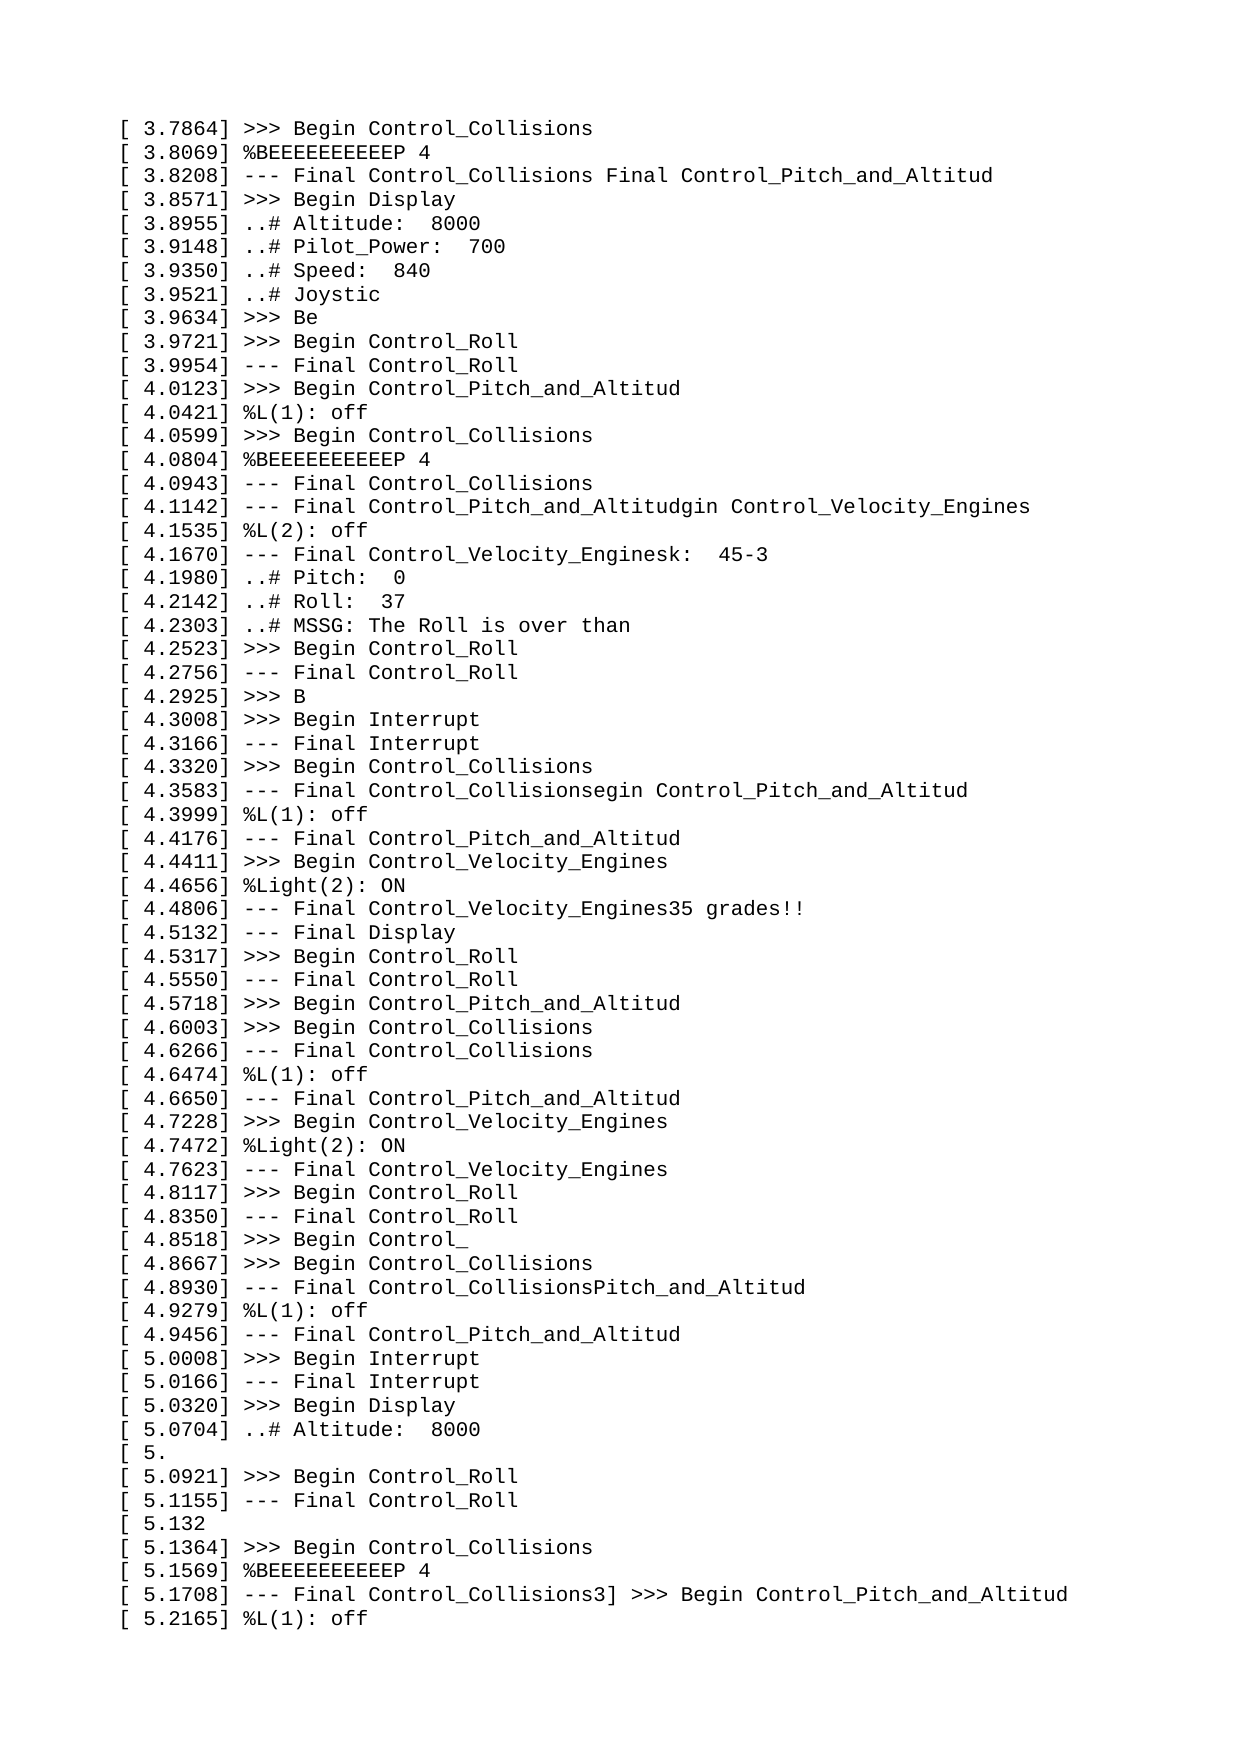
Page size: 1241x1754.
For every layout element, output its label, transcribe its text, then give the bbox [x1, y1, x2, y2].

text [ 4.2925] >>> B [118, 686, 1122, 709]
text [ 4.1142] --- Final Control_Pitch_and_Altitudgin Control_Velocity_Engines [118, 496, 1122, 520]
text [ 4.7623] --- Final Control_Velocity_Engines [118, 1158, 1122, 1182]
text [ 5.1569] %BEEEEEEEEEEP 4 [118, 1561, 1122, 1584]
text [ 4.8667] >>> Begin Control_Collisions [118, 1253, 1122, 1277]
text [ 4.5718] >>> Begin Control_Pitch_and_Altitud [118, 993, 1122, 1017]
text [ 4.5132] --- Final Display [118, 922, 1122, 946]
text [ 5.0008] >>> Begin Interrupt [118, 1348, 1122, 1371]
text [ 3.9954] --- Final Control_Roll [118, 354, 1122, 378]
text [ 4.0943] --- Final Control_Collisions [118, 473, 1122, 496]
text [ 4.3999] %L(1): off [118, 804, 1122, 827]
text [ 4.8518] >>> Begin Control_ [118, 1229, 1122, 1253]
text [ 4.1535] %L(2): off [118, 520, 1122, 544]
text [ 5.0921] >>> Begin Control_Roll [118, 1466, 1122, 1489]
text [ 4.6266] --- Final Control_Collisions [118, 1040, 1122, 1064]
text [ 3.9148] ..# Pilot_Power: 700 [118, 236, 1122, 260]
text [ 5.0704] ..# Altitude: 8000 [118, 1419, 1122, 1442]
text [ 4.6474] %L(1): off [118, 1064, 1122, 1088]
text [ 4.7228] >>> Begin Control_Velocity_Engines [118, 1111, 1122, 1135]
text [ 4.7472] %Light(2): ON [118, 1135, 1122, 1158]
text [ 4.0421] %L(1): off [118, 402, 1122, 426]
text [ 4.6003] >>> Begin Control_Collisions [118, 1017, 1122, 1040]
text [ 4.2523] >>> Begin Control_Roll [118, 638, 1122, 662]
text [ 5.2165] %L(1): off [118, 1608, 1122, 1631]
text [ 4.9456] --- Final Control_Pitch_and_Altitud [118, 1324, 1122, 1348]
text [ 4.1670] --- Final Control_Velocity_Enginesk: 45-3 [118, 544, 1122, 567]
text [ 5.1708] --- Final Control_Collisions3] >>> Begin Control_Pitch_and_Altitud [118, 1584, 1122, 1608]
text [ 4.3008] >>> Begin Interrupt [118, 709, 1122, 733]
text [ 4.4656] %Light(2): ON [118, 875, 1122, 898]
text [ 4.0599] >>> Begin Control_Collisions [118, 426, 1122, 449]
text [ 4.9279] %L(1): off [118, 1300, 1122, 1324]
text [ 3.9521] ..# Joystic [118, 284, 1122, 307]
text [ 4.1980] ..# Pitch: 0 [118, 567, 1122, 591]
text [ 4.2756] --- Final Control_Roll [118, 662, 1122, 686]
text [ 3.8208] --- Final Control_Collisions Final Control_Pitch_and_Altitud [118, 165, 1122, 189]
text [ 3.9721] >>> Begin Control_Roll [118, 331, 1122, 354]
text [ 3.7864] >>> Begin Control_Collisions [118, 118, 1122, 142]
text [ 3.9350] ..# Speed: 840 [118, 260, 1122, 284]
text [ 4.8930] --- Final Control_CollisionsPitch_and_Altitud [118, 1277, 1122, 1300]
text [ 4.3166] --- Final Interrupt [118, 733, 1122, 757]
text [ 5.1364] >>> Begin Control_Collisions [118, 1537, 1122, 1561]
text [ 5.0166] --- Final Interrupt [118, 1371, 1122, 1395]
text [ 4.2142] ..# Roll: 37 [118, 591, 1122, 615]
text [ 5.0320] >>> Begin Display [118, 1395, 1122, 1419]
text [ 4.2303] ..# MSSG: The Roll is over than [118, 615, 1122, 638]
text [ 4.4411] >>> Begin Control_Velocity_Engines [118, 851, 1122, 875]
text [ 4.6650] --- Final Control_Pitch_and_Altitud [118, 1088, 1122, 1111]
text [ 4.3320] >>> Begin Control_Collisions [118, 757, 1122, 780]
text [ 4.5317] >>> Begin Control_Roll [118, 946, 1122, 969]
text [ 4.0804] %BEEEEEEEEEEP 4 [118, 449, 1122, 473]
text [ 4.3583] --- Final Control_Collisionsegin Control_Pitch_and_Altitud [118, 780, 1122, 804]
text [ 3.9634] >>> Be [118, 307, 1122, 331]
text [ 5.132 [118, 1513, 1122, 1537]
text [ 4.0123] >>> Begin Control_Pitch_and_Altitud [118, 378, 1122, 402]
text [ 4.8117] >>> Begin Control_Roll [118, 1182, 1122, 1206]
text [ 5. [118, 1442, 1122, 1466]
text [ 3.8069] %BEEEEEEEEEEP 4 [118, 142, 1122, 165]
text [ 3.8571] >>> Begin Display [118, 189, 1122, 213]
text [ 4.5550] --- Final Control_Roll [118, 969, 1122, 993]
text [ 4.4176] --- Final Control_Pitch_and_Altitud [118, 827, 1122, 851]
text [ 3.8955] ..# Altitude: 8000 [118, 213, 1122, 236]
text [ 5.1155] --- Final Control_Roll [118, 1489, 1122, 1513]
text [ 4.4806] --- Final Control_Velocity_Engines35 grades!! [118, 898, 1122, 922]
text [ 4.8350] --- Final Control_Roll [118, 1206, 1122, 1229]
